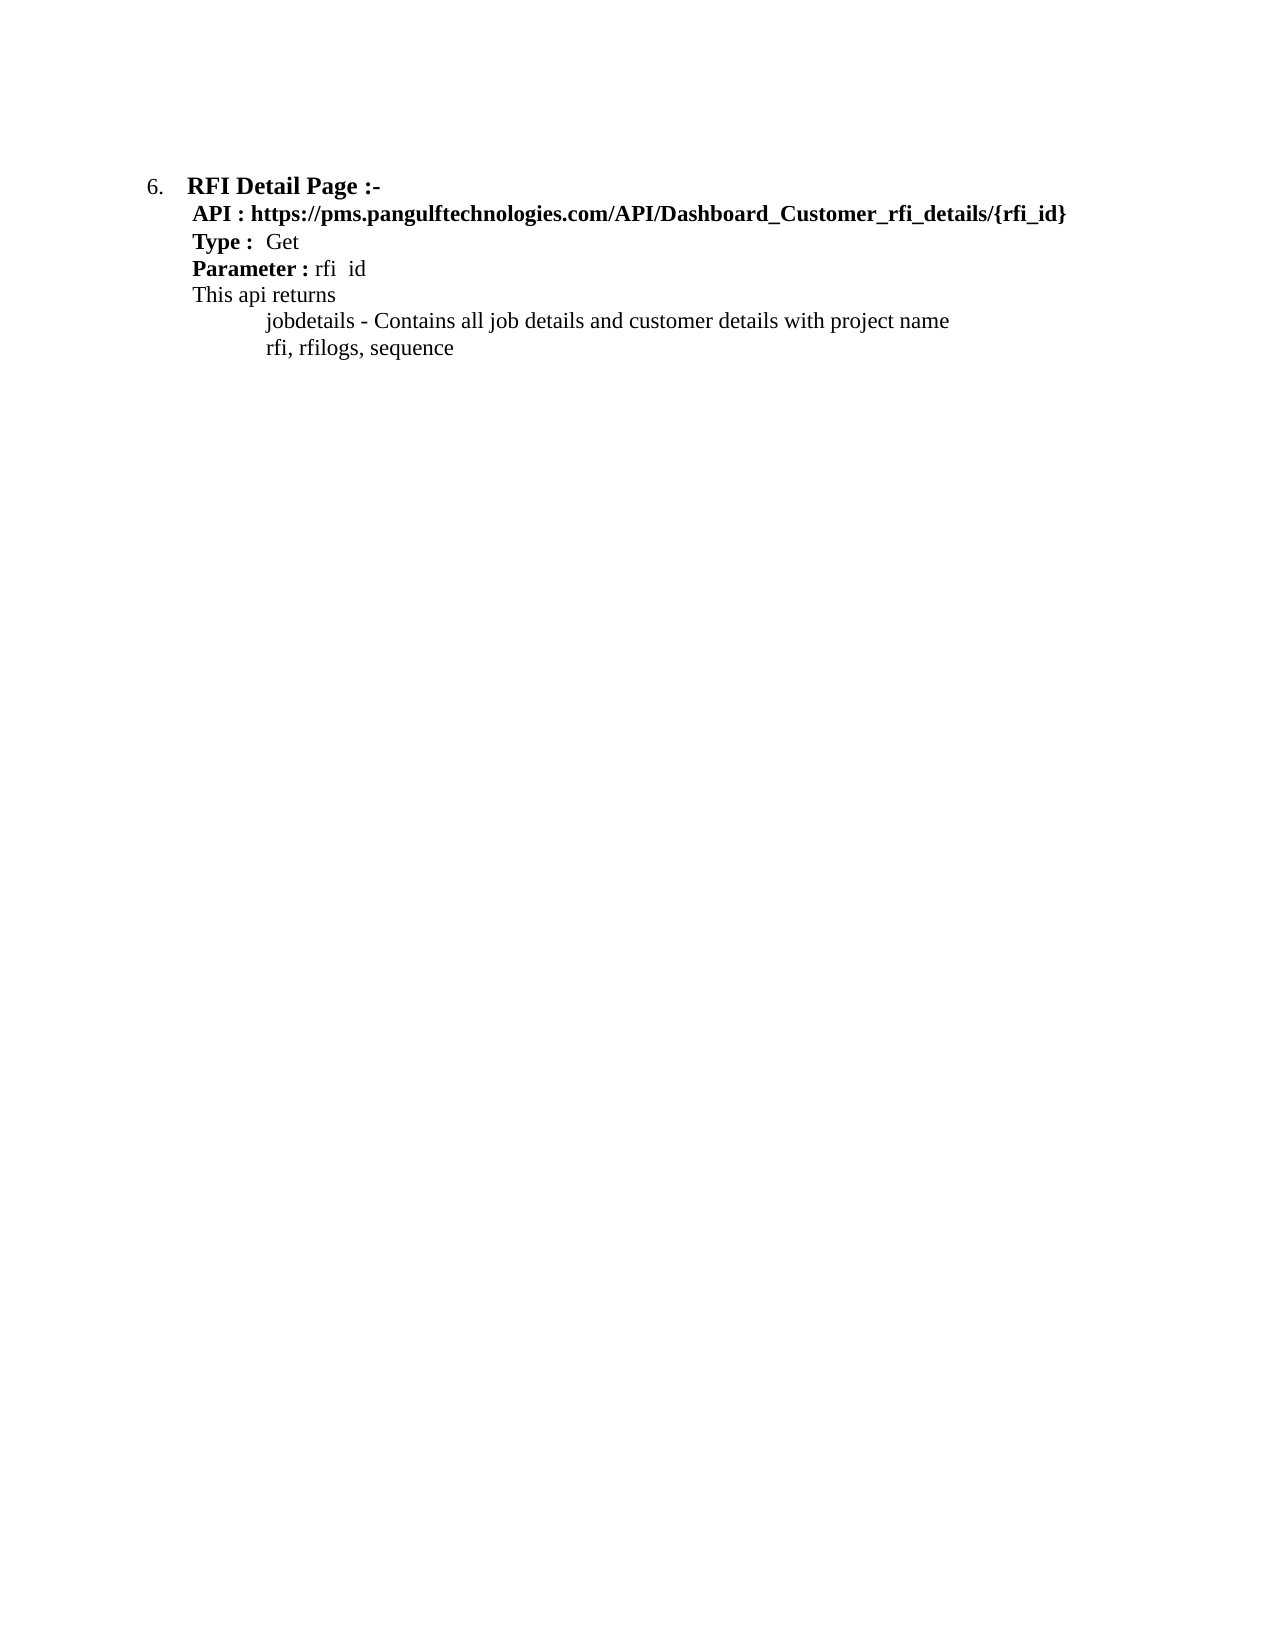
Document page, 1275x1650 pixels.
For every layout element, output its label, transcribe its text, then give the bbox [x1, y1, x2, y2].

text rfi, rfilogs, sequence [118, 334, 1157, 360]
text 6. RFI Detail Page :- [118, 171, 1157, 199]
text API : https://pms.pangulftechnologies.com/API/Dashboard_Customer_rfi_details/{rfi_id} Type : Get Parameter : rfi id This api returns [118, 199, 1157, 307]
text jobdetails - Contains all job details and customer details with project name [118, 307, 1157, 334]
